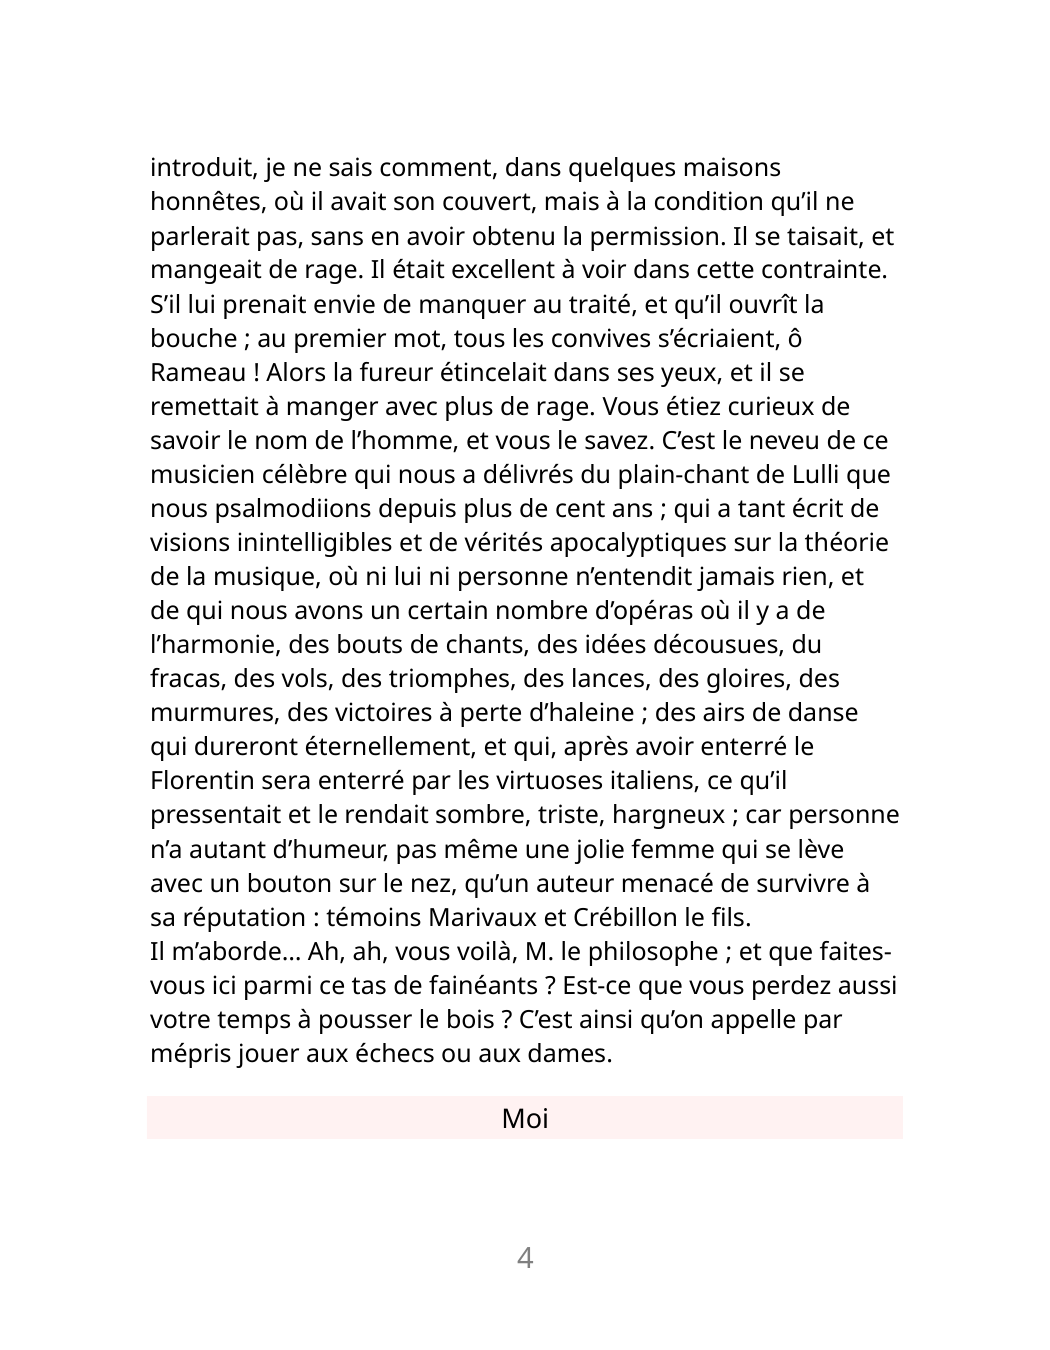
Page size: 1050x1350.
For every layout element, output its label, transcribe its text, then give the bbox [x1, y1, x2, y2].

text introduit, je ne sais comment, dans quelques maisons honnêtes, où il avait son couvert, mais à la condition qu’il ne parlerait pas, sans en avoir obtenu la permission. Il se taisait, et mangeait de rage. Il était excellent à voir dans cette contrainte. S’il lui prenait envie de manquer au traité, et qu’il ouvrît la bouche ; au premier mot, tous les convives s’écriaient, ô Rameau ! Alors la fureur étincelait dans ses yeux, et il se remettait à manger avec plus de rage. Vous étiez curieux de savoir le nom de l’homme, et vous le savez. C’est le neveu de ce musicien célèbre qui nous a délivrés du plain-chant de Lulli que nous psalmodiions depuis plus de cent ans ; qui a tant écrit de visions inintelligibles et de vérités apocalyptiques sur la théorie de la musique, où ni lui ni personne n’entendit jamais rien, et de qui nous avons un certain nombre d’opéras où il y a de l’harmonie, des bouts de chants, des idées décousues, du fracas, des vols, des triomphes, des lances, des gloires, des murmures, des victoires à perte d’haleine ; des airs de danse qui dureront éternellement, et qui, après avoir enterré le Florentin sera enterré par les virtuoses italiens, ce qu’il pressentait et le rendait sombre, triste, hargneux ; car personne n’a autant d’humeur, pas même une jolie femme qui se lève avec un bouton sur le nez, qu’un auteur menacé de survivre à sa réputation : témoins Marivaux et Crébillon le fils. [150, 150, 900, 933]
text Moi [147, 1096, 903, 1139]
text Il m’aborde… Ah, ah, vous voilà, M. le philosophe ; et que faites-vous ici parmi ce tas de fainéants ? Est-ce que vous perdez aussi votre temps à pousser le bois ? C’est ainsi qu’on appelle par mépris jouer aux échecs ou aux dames. [150, 933, 900, 1070]
